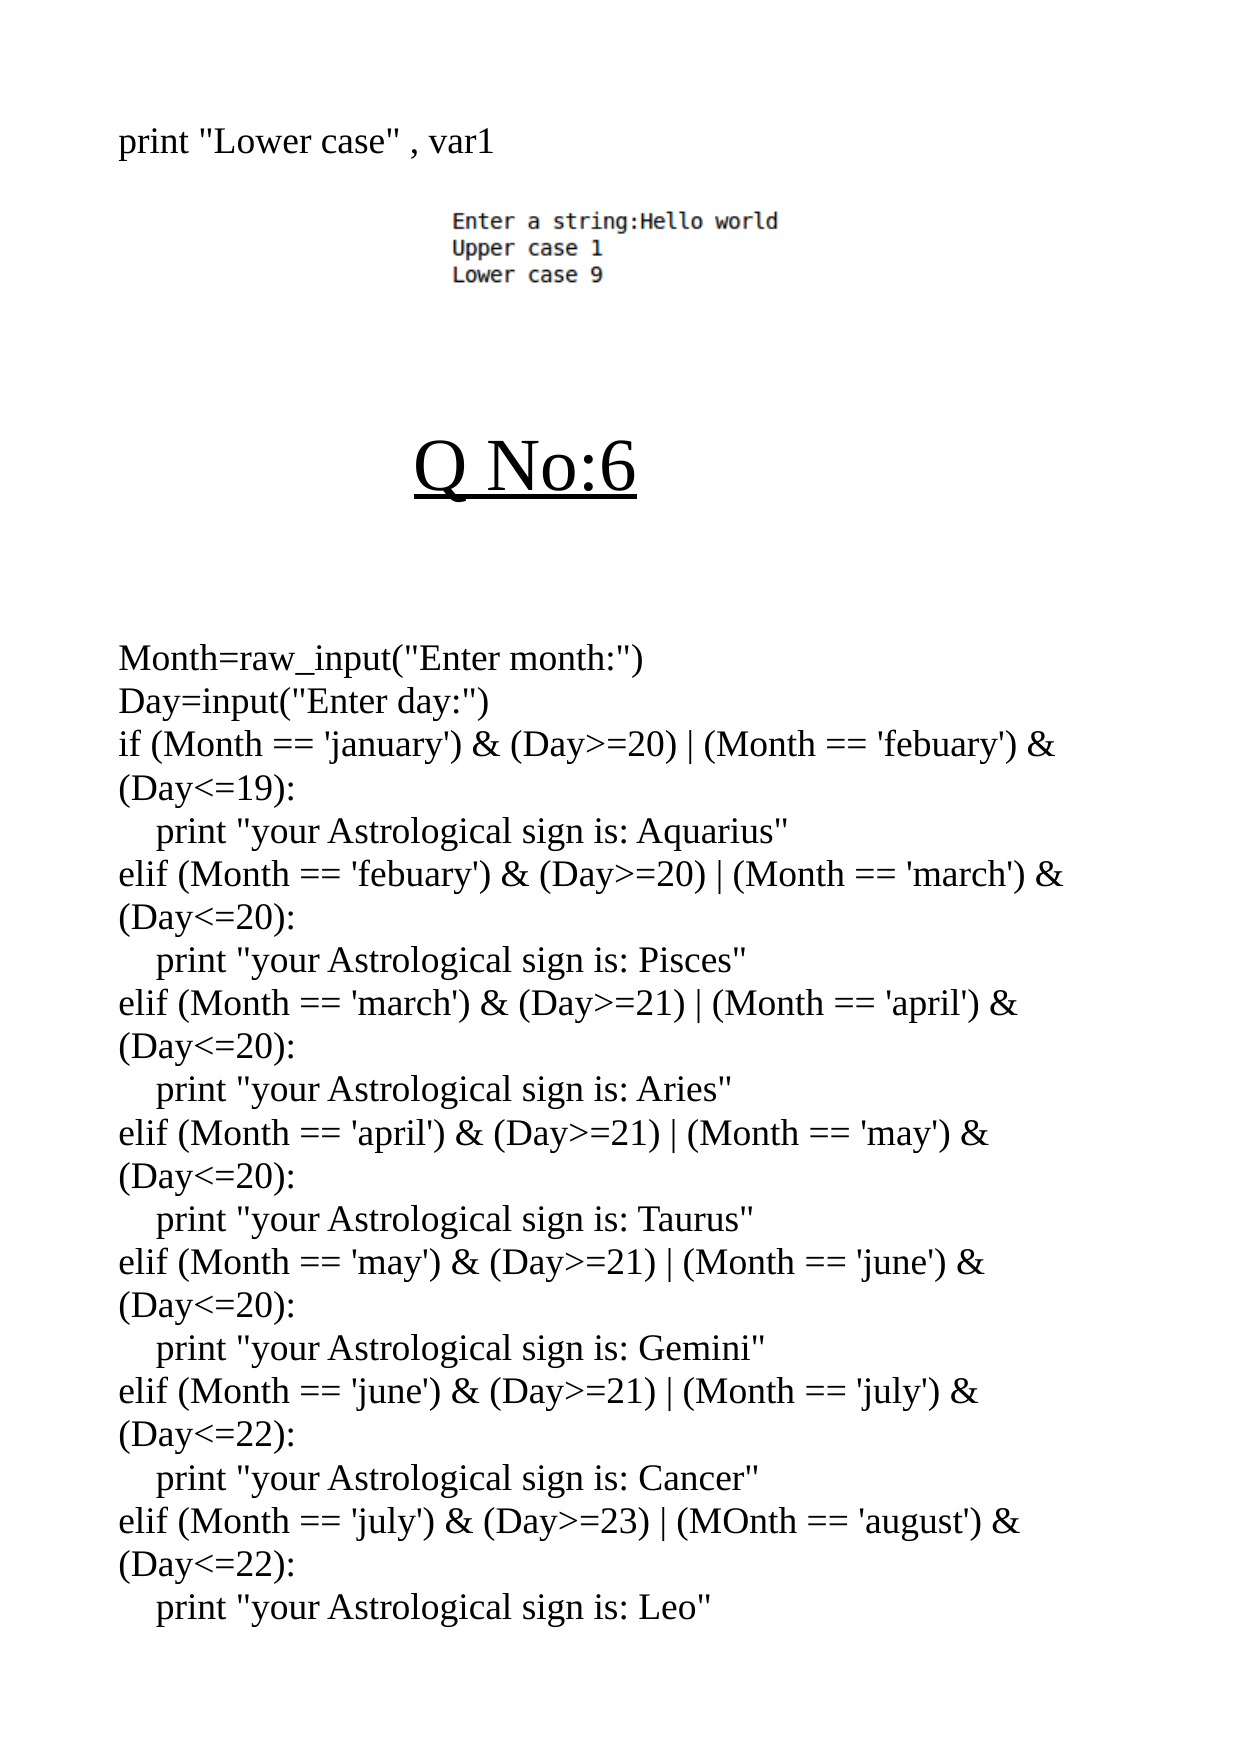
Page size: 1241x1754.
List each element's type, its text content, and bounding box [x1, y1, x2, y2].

text print "your Astrological sign is: Aries" [118, 1067, 1122, 1110]
text elif (Month == 'april') & (Day>=21) | (Month == 'may') & (Day<=20): [118, 1110, 1122, 1196]
text elif (Month == 'june') & (Day>=21) | (Month == 'july') & (Day<=22): [118, 1369, 1122, 1455]
text elif (Month == 'july') & (Day>=23) | (MOnth == 'august') & (Day<=22): [118, 1498, 1122, 1584]
text print "your Astrological sign is: Aquarius" [118, 808, 1122, 851]
text Q No:6 [118, 420, 1122, 506]
text Month=raw_input("Enter month:") [118, 636, 1122, 679]
text print "your Astrological sign is: Gemini" [118, 1326, 1122, 1369]
text print "your Astrological sign is: Pisces" [118, 937, 1122, 981]
text print "your Astrological sign is: Taurus" [118, 1196, 1122, 1239]
text print "your Astrological sign is: Cancer" [118, 1455, 1122, 1498]
text if (Month == 'january') & (Day>=20) | (Month == 'febuary') & (Day<=19): [118, 722, 1122, 808]
text print "Lower case" , var1 [118, 118, 1122, 161]
text elif (Month == 'march') & (Day>=21) | (Month == 'april') & (Day<=20): [118, 981, 1122, 1067]
text elif (Month == 'febuary') & (Day>=20) | (Month == 'march') & (Day<=20): [118, 851, 1122, 937]
text Day=input("Enter day:") [118, 679, 1122, 722]
text print "your Astrological sign is: Leo" [118, 1584, 1122, 1627]
text elif (Month == 'may') & (Day>=21) | (Month == 'june') & (Day<=20): [118, 1239, 1122, 1326]
picture [421, 204, 819, 292]
